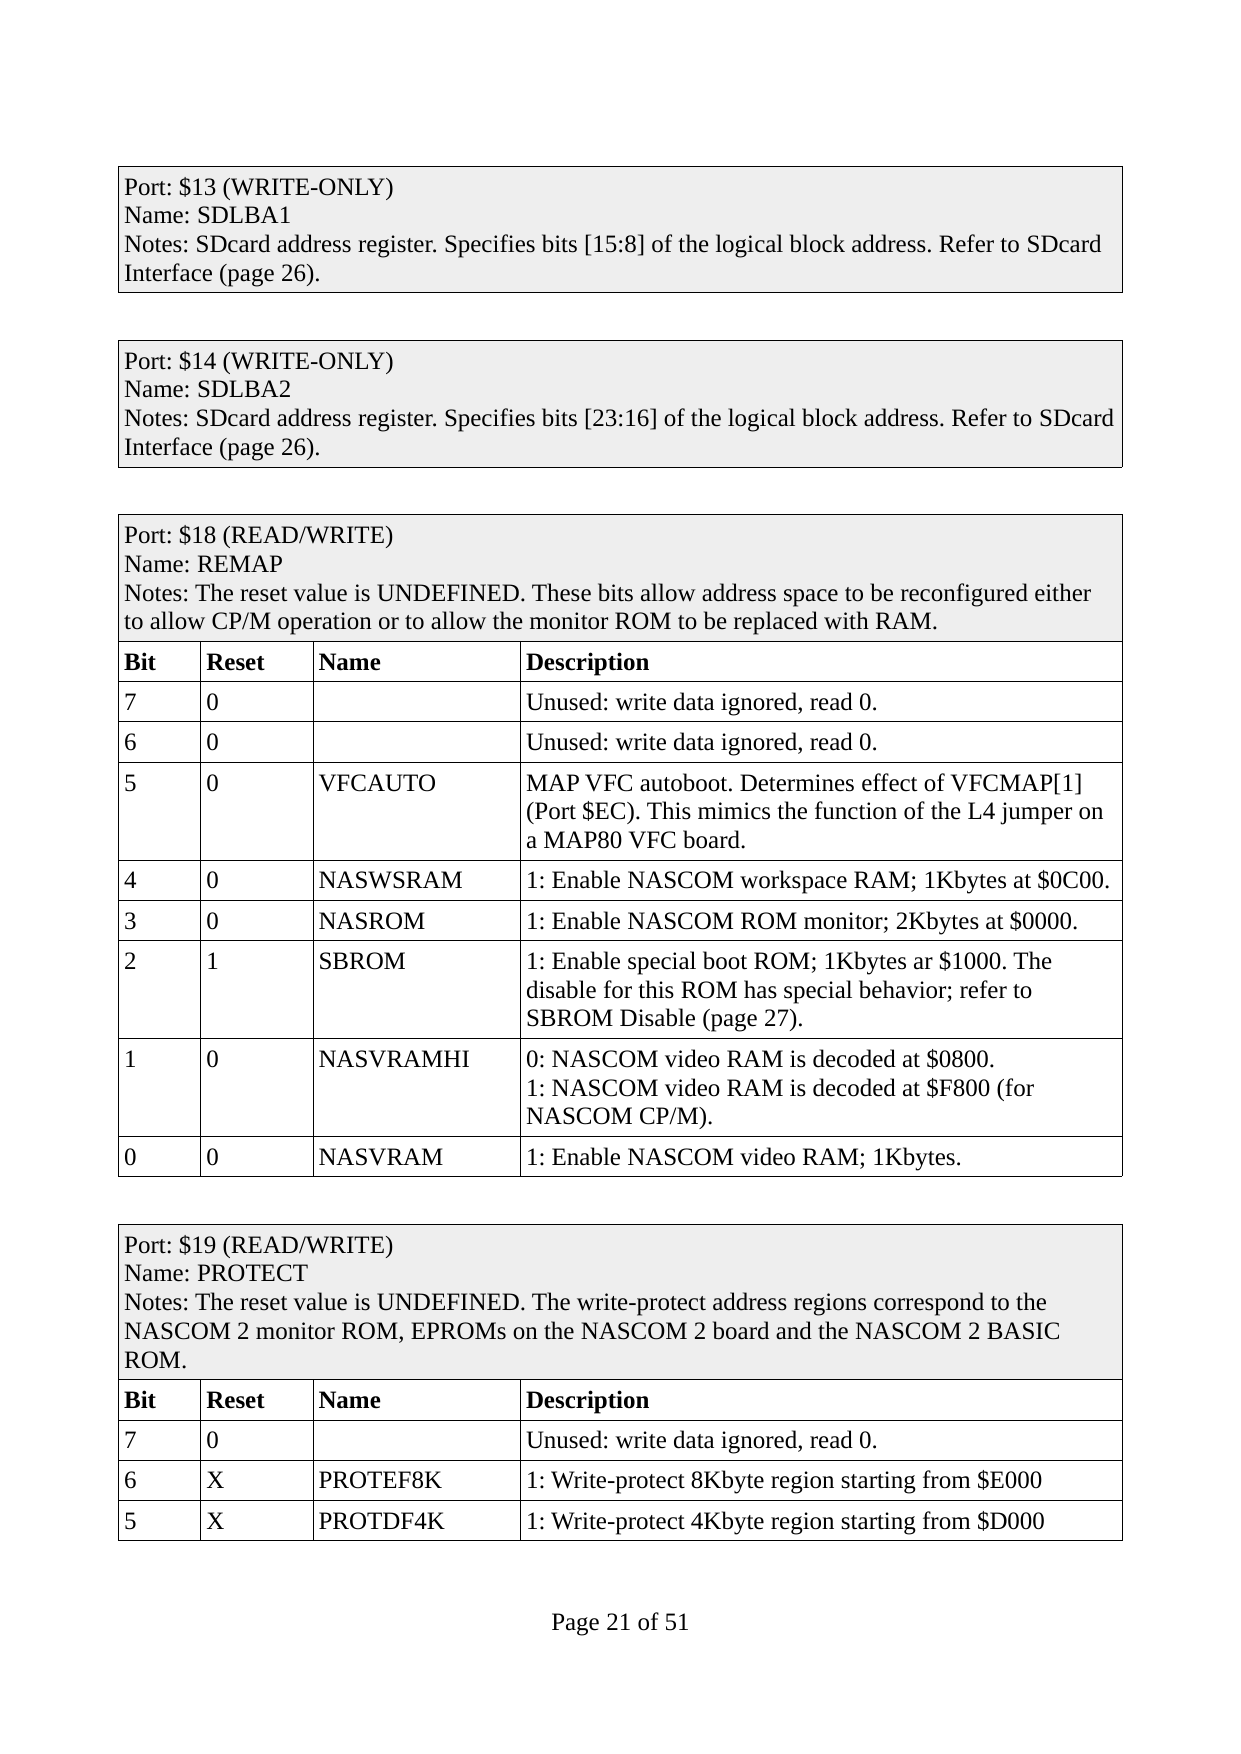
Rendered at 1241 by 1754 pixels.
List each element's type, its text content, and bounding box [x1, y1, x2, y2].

table_cell [314, 722, 520, 762]
table_cell 1: Write-protect 8Kbyte region starting from $E000 [521, 1461, 1122, 1500]
table_cell 2 [119, 941, 200, 1038]
table_cell MAP VFC autoboot. Determines effect of VFCMAP[1] (Port $EC). This mimics the function of the L4 jumper on a MAP80 VFC board. [521, 763, 1122, 859]
table_cell 0 [119, 1137, 200, 1176]
table_cell Description [521, 642, 1122, 681]
table_cell 1: Write-protect 4Kbyte region starting from $D000 [521, 1501, 1122, 1540]
table_cell Bit [119, 1380, 200, 1419]
table_cell 1: Enable NASCOM ROM monitor; 2Kbytes at $0000. [521, 901, 1122, 940]
table_cell Reset [201, 642, 313, 681]
table_cell 1: Enable NASCOM workspace RAM; 1Kbytes at $0C00. [521, 861, 1122, 900]
table_cell 7 [119, 1421, 200, 1460]
table_cell 7 [119, 682, 200, 721]
table_cell 0 [201, 861, 313, 900]
table_cell 0: NASCOM video RAM is decoded at $0800. 1: NASCOM video RAM is decoded at $F800 (for NASCOM CP/M). [521, 1039, 1122, 1136]
table_cell Description [521, 1380, 1122, 1419]
table_cell Unused: write data ignored, read 0. [521, 1421, 1122, 1460]
table_cell 5 [119, 1501, 200, 1540]
table_cell Name [314, 642, 520, 681]
table_cell 1 [201, 941, 313, 1038]
table_cell VFCAUTO [314, 763, 520, 859]
table_cell NASVRAM [314, 1137, 520, 1176]
table_cell Reset [201, 1380, 313, 1419]
table_cell [314, 1421, 520, 1460]
table_cell 6 [119, 1461, 200, 1500]
table_cell 0 [201, 1137, 313, 1176]
table_cell PROTEF8K [314, 1461, 520, 1500]
table_cell 4 [119, 861, 200, 900]
table_cell Unused: write data ignored, read 0. [521, 682, 1122, 721]
table_cell SBROM [314, 941, 520, 1038]
table_cell NASROM [314, 901, 520, 940]
table_cell 1 [119, 1039, 200, 1136]
table_cell NASWSRAM [314, 861, 520, 900]
table_cell 0 [201, 682, 313, 721]
table_cell 0 [201, 763, 313, 859]
table_cell X [201, 1461, 313, 1500]
table_cell X [201, 1501, 313, 1540]
table_cell 0 [201, 901, 313, 940]
table_header Port: $13 (WRITE-ONLY) Name: SDLBA1 Notes: SDcard address register. Specifies bits [15:8] of the logical block address. Refer to SDcard Interface (page 26). [119, 167, 1122, 292]
table_cell 0 [201, 722, 313, 762]
table_cell Name [314, 1380, 520, 1419]
table_header Port: $19 (READ/WRITE) Name: PROTECT Notes: The reset value is UNDEFINED. The write-protect address regions correspond to the NASCOM 2 monitor ROM, EPROMs on the NASCOM 2 board and the NASCOM 2 BASIC ROM. [119, 1225, 1122, 1379]
table_cell 0 [201, 1039, 313, 1136]
table_cell Bit [119, 642, 200, 681]
table_header Port: $14 (WRITE-ONLY) Name: SDLBA2 Notes: SDcard address register. Specifies bits [23:16] of the logical block address. Refer to SDcard Interface (page 26). [119, 341, 1122, 467]
table_cell [314, 682, 520, 721]
table_cell NASVRAMHI [314, 1039, 520, 1136]
table_cell PROTDF4K [314, 1501, 520, 1540]
table_cell 1: Enable NASCOM video RAM; 1Kbytes. [521, 1137, 1122, 1176]
table_cell Unused: write data ignored, read 0. [521, 722, 1122, 762]
table_cell 1: Enable special boot ROM; 1Kbytes ar $1000. The disable for this ROM has special behavior; refer to SBROM Disable (page 27). [521, 941, 1122, 1038]
table_cell 6 [119, 722, 200, 762]
table_cell 0 [201, 1421, 313, 1460]
table_cell 3 [119, 901, 200, 940]
table_cell 5 [119, 763, 200, 859]
table_header Port: $18 (READ/WRITE) Name: REMAP Notes: The reset value is UNDEFINED. These bits allow address space to be reconfigured either to allow CP/M operation or to allow the monitor ROM to be replaced with RAM. [119, 515, 1122, 641]
